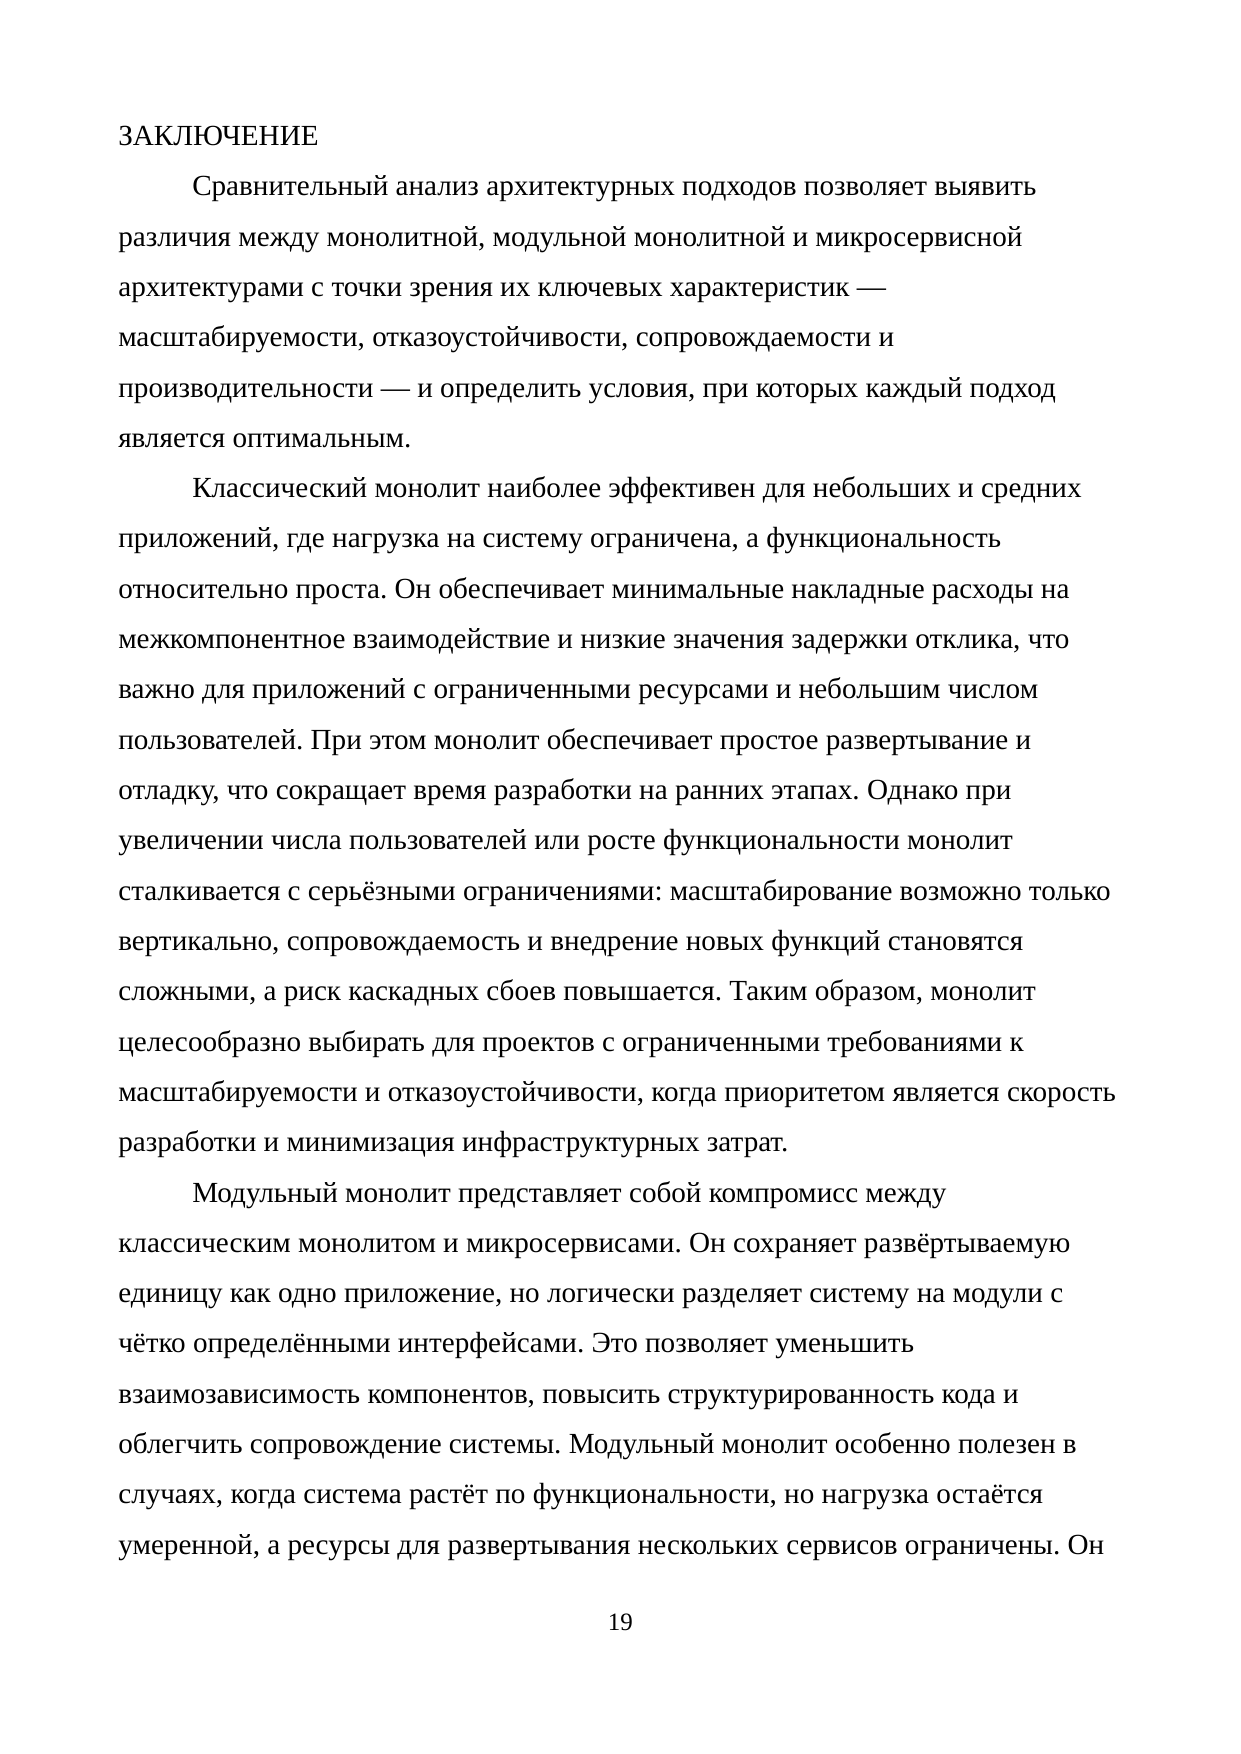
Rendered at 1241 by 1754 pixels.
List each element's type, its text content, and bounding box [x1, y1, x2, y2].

text Сравнительный анализ архитектурных подходов позволяет выявить различия между монолитной, модульной монолитной и микросервисной архитектурами с точки зрения их ключевых характеристик — масштабируемости, отказоустойчивости, сопровождаемости и производительности — и определить условия, при которых каждый подход является оптимальным. [118, 168, 1122, 453]
text Модульный монолит представляет собой компромисс между классическим монолитом и микросервисами. Он сохраняет развёртываемую единицу как одно приложение, но логически разделяет систему на модули с чётко определёнными интерфейсами. Это позволяет уменьшить взаимозависимость компонентов, повысить структурированность кода и облегчить сопровождение системы. Модульный монолит особенно полезен в случаях, когда система растёт по функциональности, но нагрузка остаётся умеренной, а ресурсы для развертывания нескольких сервисов ограничены. Он [118, 1175, 1122, 1560]
text ЗАКЛЮЧЕНИЕ [118, 118, 1122, 152]
text Классический монолит наиболее эффективен для небольших и средних приложений, где нагрузка на систему ограничена, а функциональность относительно проста. Он обеспечивает минимальные накладные расходы на межкомпонентное взаимодействие и низкие значения задержки отклика, что важно для приложений с ограниченными ресурсами и небольшим числом пользователей. При этом монолит обеспечивает простое развертывание и отладку, что сокращает время разработки на ранних этапах. Однако при увеличении числа пользователей или росте функциональности монолит сталкивается с серьёзными ограничениями: масштабирование возможно только вертикально, сопровождаемость и внедрение новых функций становятся сложными, а риск каскадных сбоев повышается. Таким образом, монолит целесообразно выбирать для проектов с ограниченными требованиями к масштабируемости и отказоустойчивости, когда приоритетом является скорость разработки и минимизация инфраструктурных затрат. [118, 470, 1122, 1158]
